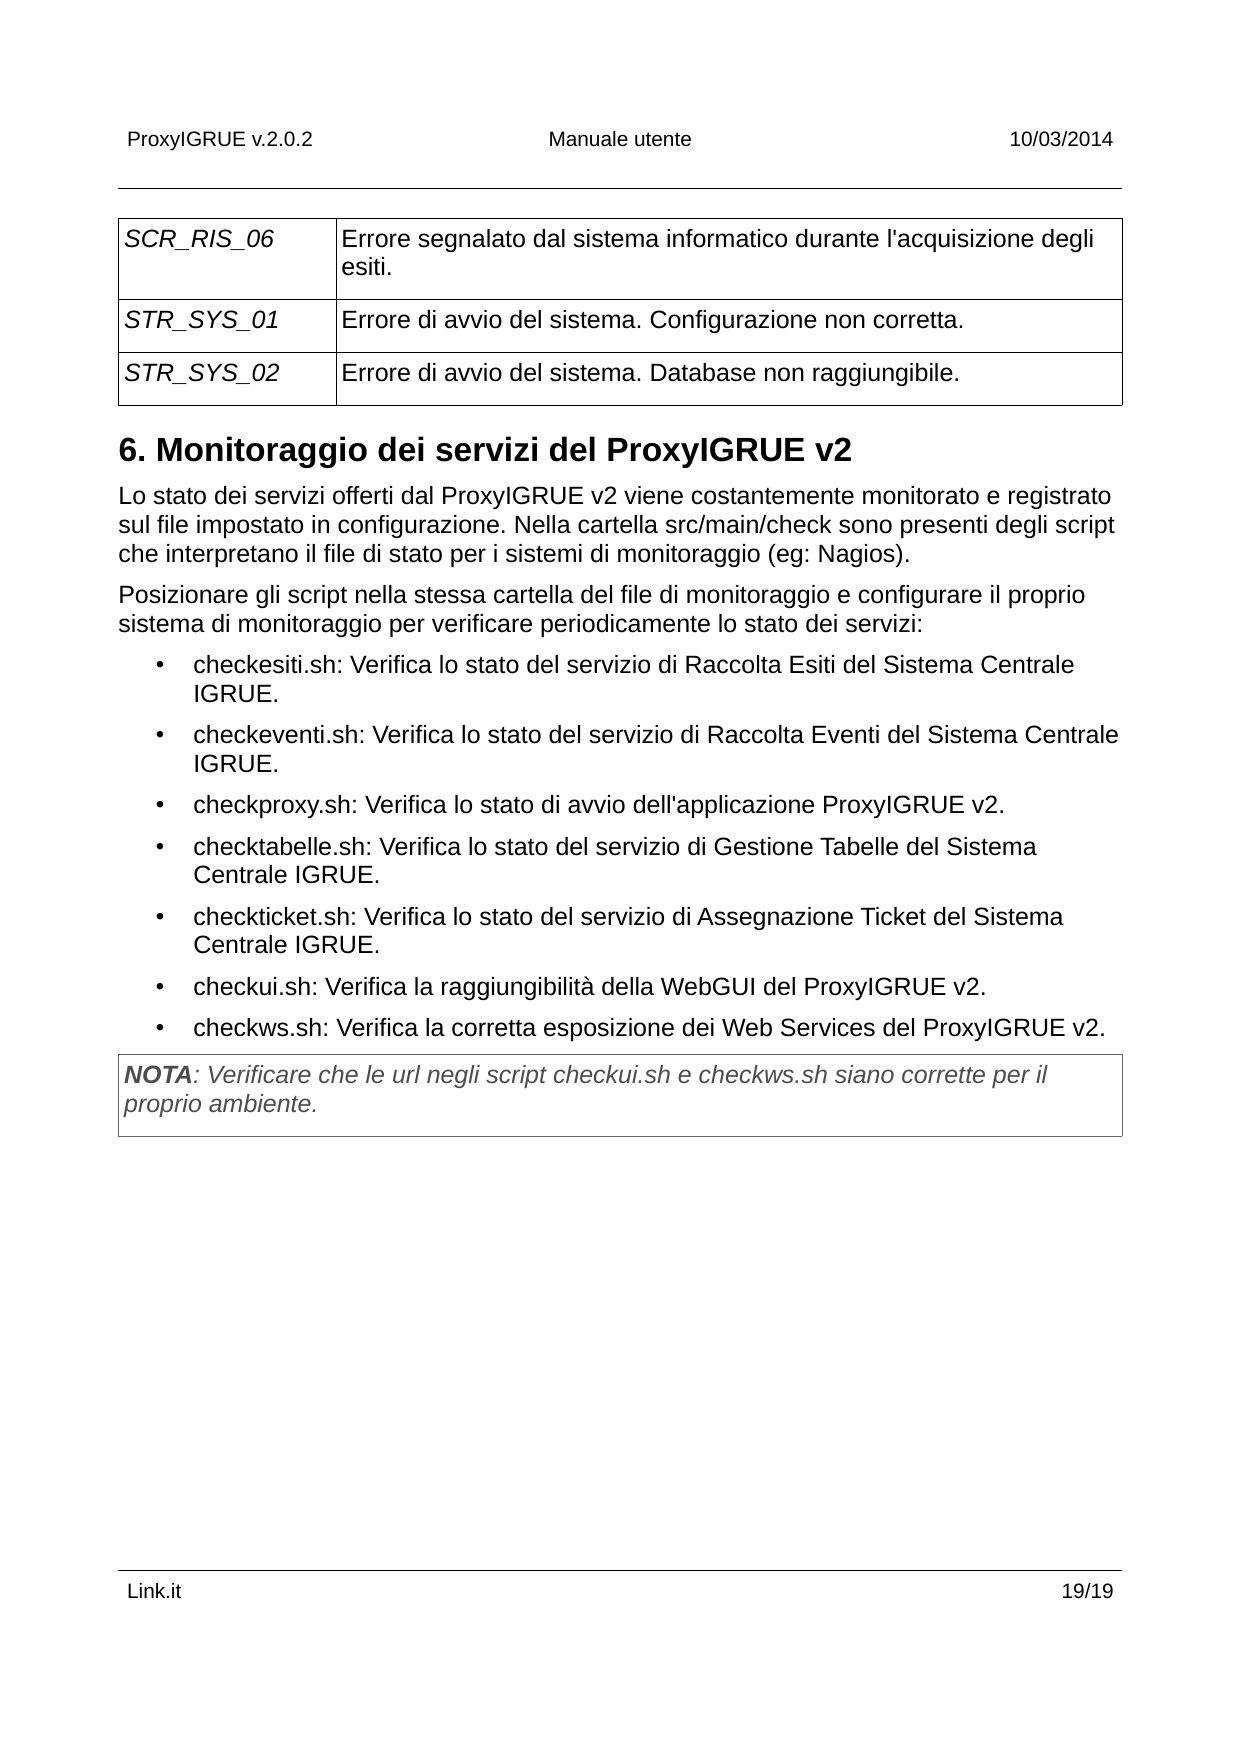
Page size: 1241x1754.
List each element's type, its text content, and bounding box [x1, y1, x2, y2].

list checkws.sh: Verifica la corretta esposizione dei Web Services del ProxyIGRUE v2. [156, 1013, 1122, 1042]
table_cell Errore segnalato dal sistema informatico durante l'acquisizione degli esiti. [337, 219, 1122, 299]
list checkticket.sh: Verifica lo stato del servizio di Assegnazione Ticket del Sistema Centrale IGRUE. [156, 902, 1122, 959]
text Lo stato dei servizi offerti dal ProxyIGRUE v2 viene costantemente monitorato e registrato sul file impostato in configurazione. Nella cartella src/main/check sono presenti degli script che interpretano il file di stato per i sistemi di monitoraggio (eg: Nagios). [118, 481, 1122, 567]
table_cell STR_SYS_01 [119, 300, 336, 352]
list checkui.sh: Verifica la raggiungibilità della WebGUI del ProxyIGRUE v2. [156, 972, 1122, 1001]
table_cell STR_SYS_02 [119, 353, 336, 405]
list checkeventi.sh: Verifica lo stato del servizio di Raccolta Eventi del Sistema Centrale IGRUE. [156, 720, 1122, 778]
table_cell SCR_RIS_06 [119, 219, 336, 299]
list checktabelle.sh: Verifica lo stato del servizio di Gestione Tabelle del Sistema Centrale IGRUE. [156, 831, 1122, 889]
text Posizionare gli script nella stessa cartella del file di monitoraggio e configurare il proprio sistema di monitoraggio per verificare periodicamente lo stato dei servizi: [118, 580, 1122, 637]
list checkesiti.sh: Verifica lo stato del servizio di Raccolta Esiti del Sistema Centrale IGRUE. [156, 650, 1122, 707]
list checkproxy.sh: Verifica lo stato di avvio dell'applicazione ProxyIGRUE v2. [156, 790, 1122, 819]
table_cell Errore di avvio del sistema. Configurazione non corretta. [337, 300, 1122, 352]
subtitle Monitoraggio dei servizi del ProxyIGRUE v2 [118, 430, 1122, 469]
table_header NOTA: Verificare che le url negli script checkui.sh e checkws.sh siano corrette per il proprio ambiente. [119, 1055, 1122, 1136]
table_cell Errore di avvio del sistema. Database non raggiungibile. [337, 353, 1122, 405]
